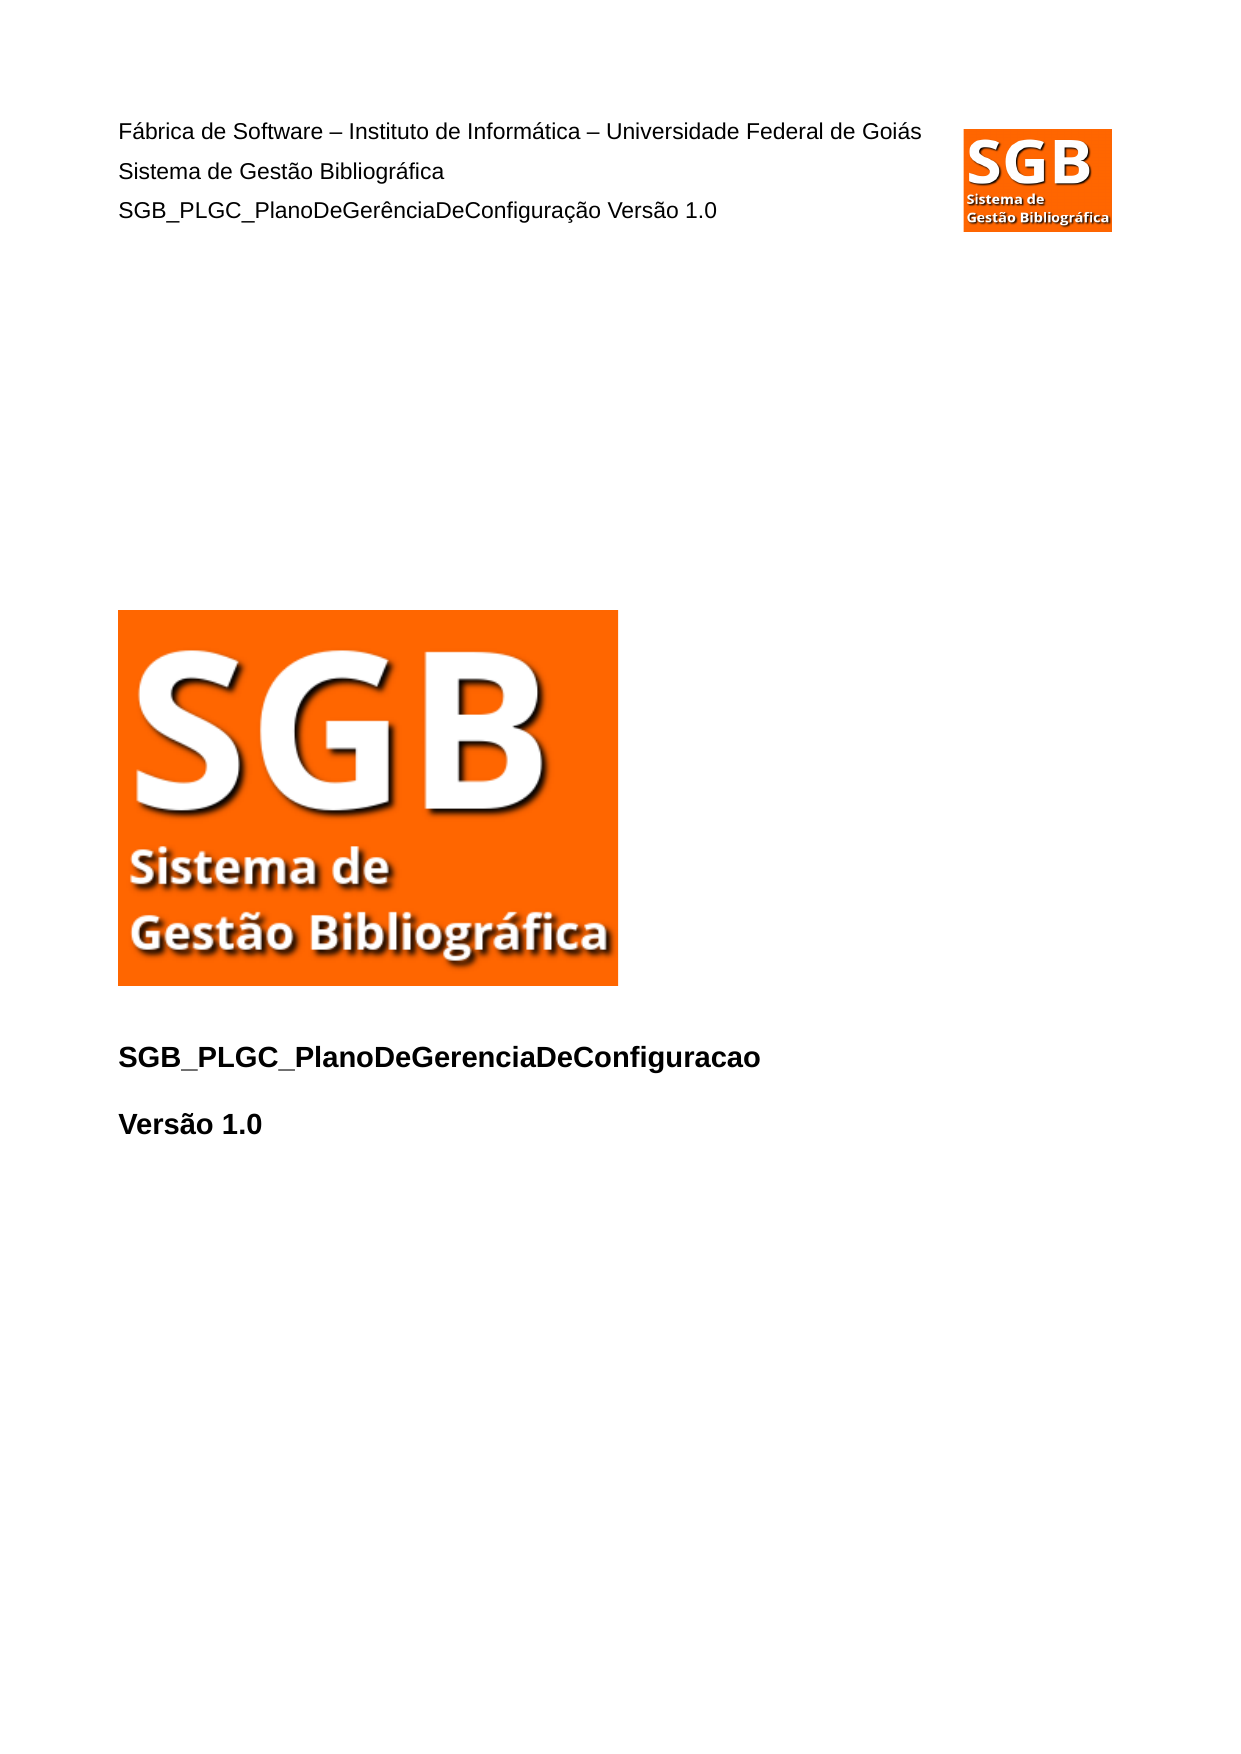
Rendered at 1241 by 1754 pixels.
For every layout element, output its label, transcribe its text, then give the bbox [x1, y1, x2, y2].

text SGB_PLGC_PlanoDeGerenciaDeConfiguracao [118, 1040, 1122, 1073]
picture [963, 129, 1112, 232]
text Versão 1.0 [118, 1107, 1122, 1140]
picture [118, 610, 619, 986]
